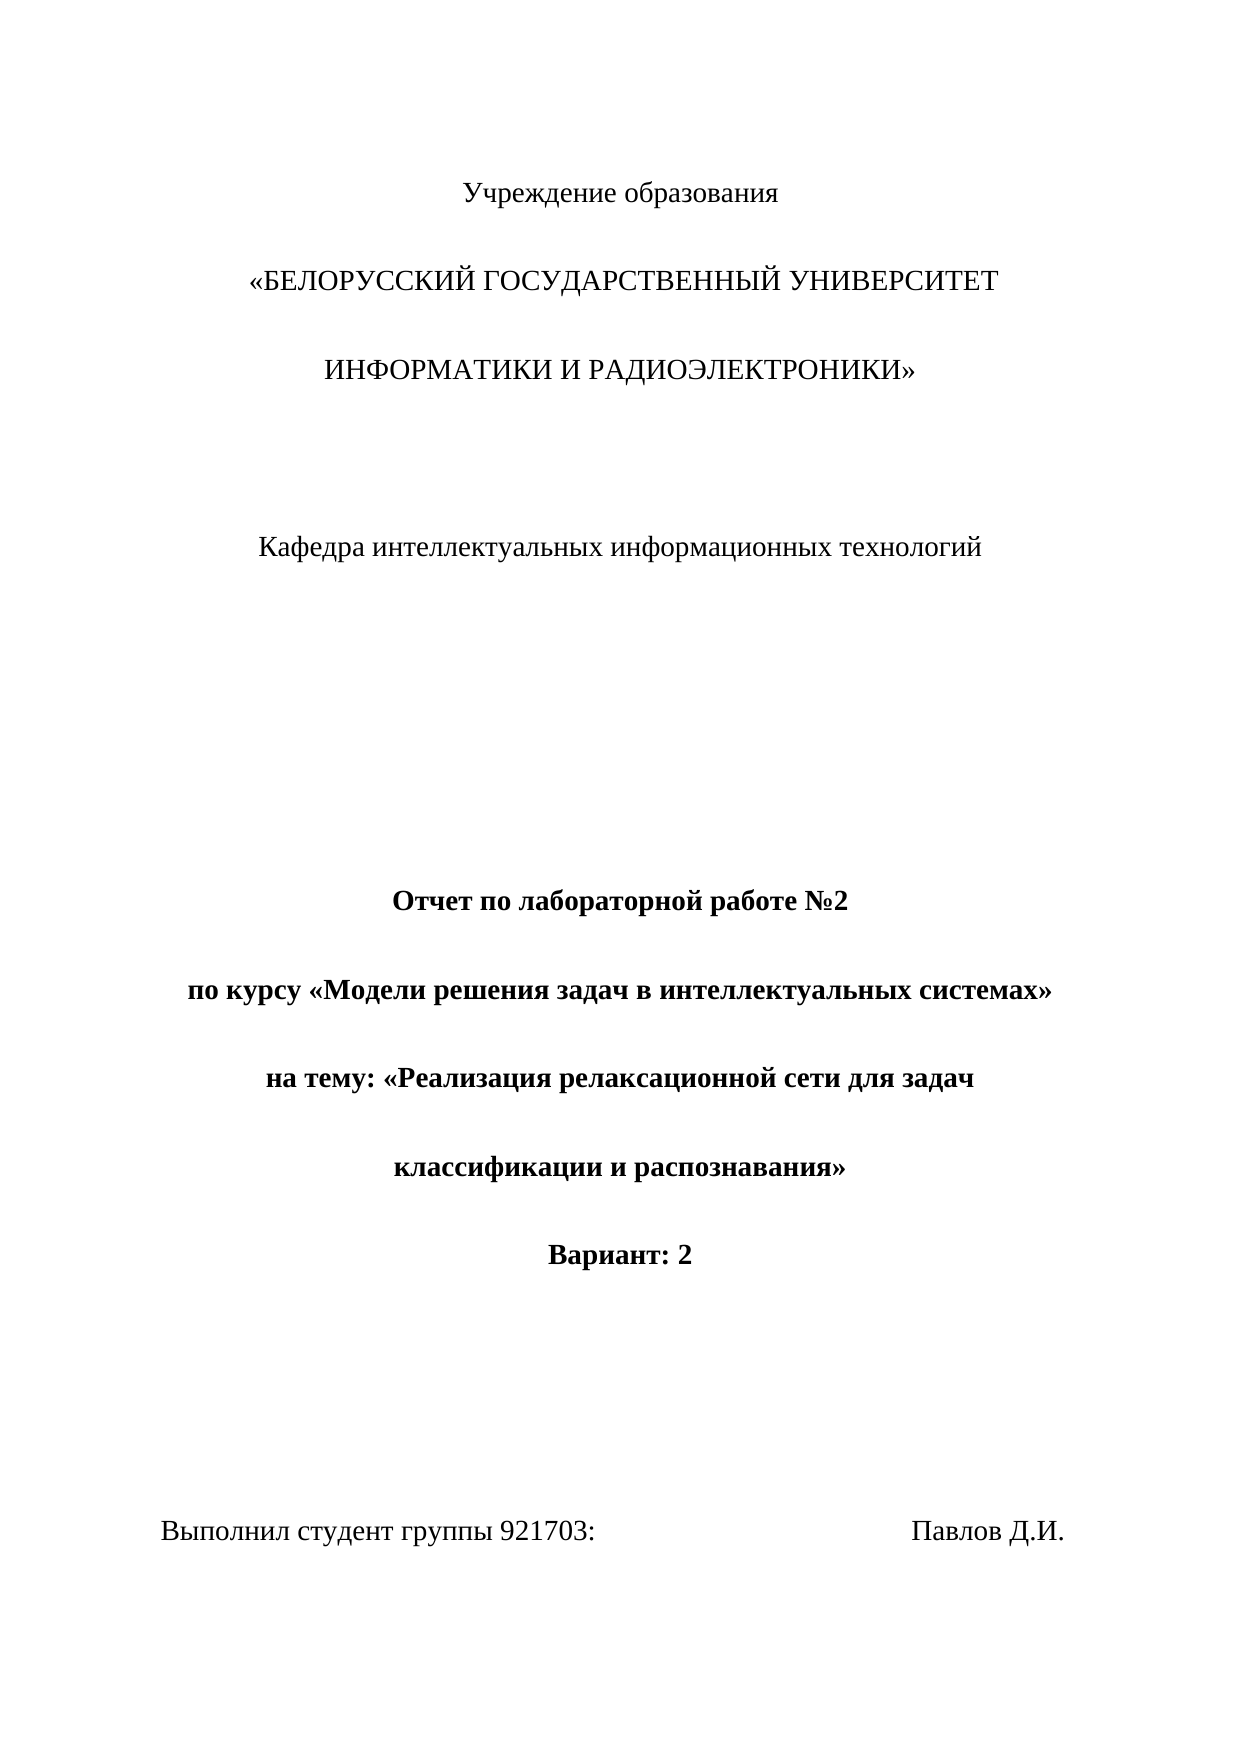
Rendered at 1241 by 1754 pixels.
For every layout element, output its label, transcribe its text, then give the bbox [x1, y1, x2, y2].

table_header Выполнил студент группы 921703: [150, 1478, 614, 1582]
text «БЕЛОРУССКИЙ ГОСУДАРСТВЕННЫЙ УНИВЕРСИТЕТ [150, 263, 1090, 297]
text Учреждение образования [150, 175, 1090, 208]
text Вариант: 2 [150, 1237, 1090, 1271]
text Кафедра интеллектуальных информационных технологий [150, 529, 1090, 563]
text на тему: «Реализация релаксационной сети для задач [150, 1060, 1090, 1094]
text по курсу «Модели решения задач в интеллектуальных системах» [150, 972, 1090, 1005]
text Отчет по лабораторной работе №2 [150, 883, 1090, 917]
text классификации и распознавания» [150, 1149, 1090, 1182]
text ИНФОРМАТИКИ И РАДИОЭЛЕКТРОНИКИ» [150, 352, 1090, 386]
table_header Павлов Д.И. [614, 1478, 1075, 1582]
